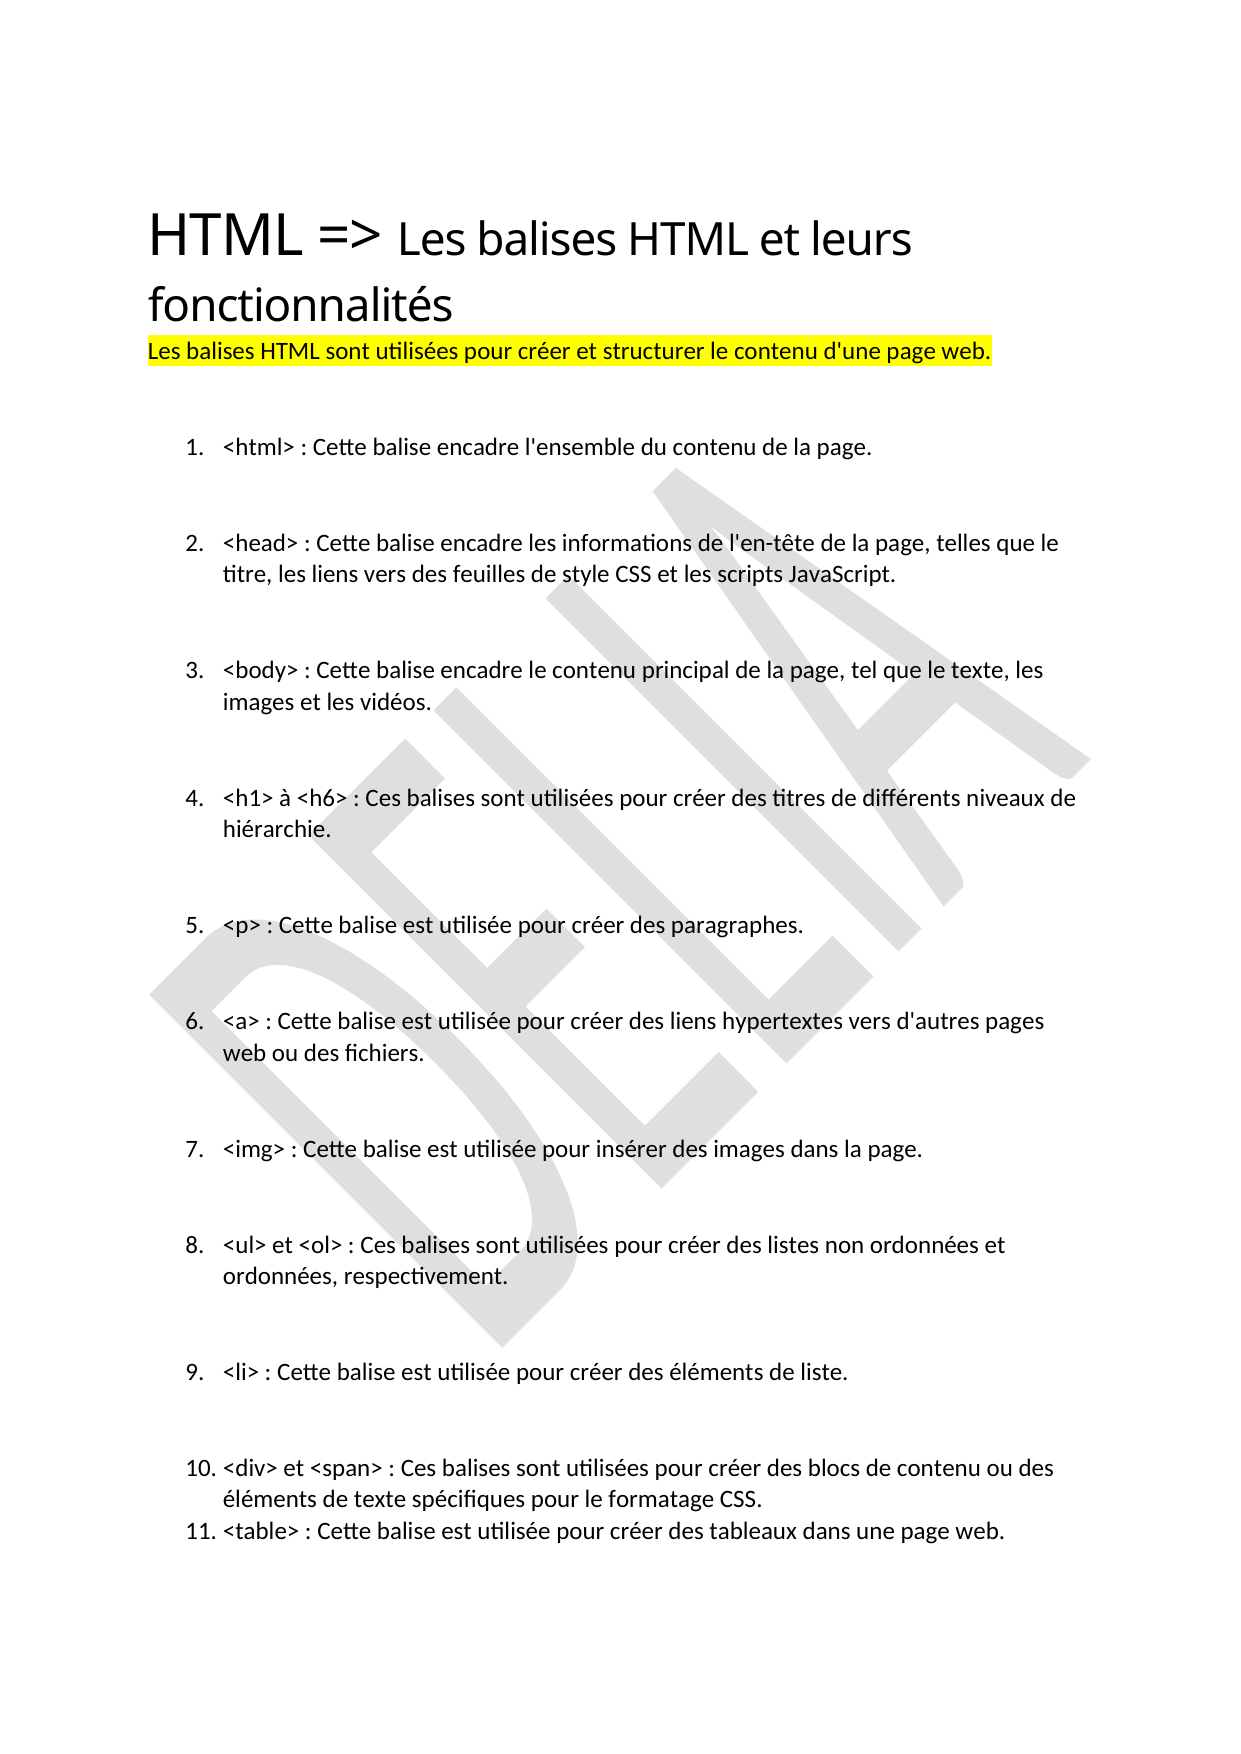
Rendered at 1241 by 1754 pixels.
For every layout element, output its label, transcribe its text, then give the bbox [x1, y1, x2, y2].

list <ul> et <ol> : Ces balises sont utilisées pour créer des listes non ordonnées et ordonnées, respectivement. [561, 1229, 1093, 1291]
list <h1> à <h6> : Ces balises sont utilisées pour créer des titres de différents niveaux de hiérarchie. [553, 782, 790, 844]
list <body> : Cette balise encadre le contenu principal de la page, tel que le texte, les images et les vidéos. [649, 654, 809, 716]
list <head> : Cette balise encadre les informations de l'en-tête de la page, telles que le titre, les liens vers des feuilles de style CSS et les scripts JavaScript. [715, 531, 795, 589]
list <p> : Cette balise est utilisée pour créer des paragraphes. [680, 909, 886, 940]
list <li> : Cette balise est utilisée pour créer des éléments de liste. [185, 1356, 1093, 1387]
list <img> : Cette balise est utilisée pour insérer des images dans la page. [335, 1133, 513, 1163]
list <p> : Cette balise est utilisée pour créer des paragraphes. [548, 909, 662, 940]
list <p> : Cette balise est utilisée pour créer des paragraphes. [185, 909, 412, 940]
list <h1> à <h6> : Ces balises sont utilisées pour créer des titres de différents niveaux de hiérarchie. [381, 782, 566, 844]
list <a> : Cette balise est utilisée pour créer des liens hypertextes vers d'autres pages web ou des fichiers. [527, 1005, 1093, 1067]
list <p> : Cette balise est utilisée pour créer des paragraphes. [904, 909, 1093, 940]
list <body> : Cette balise encadre le contenu principal de la page, tel que le texte, les images et les vidéos. [185, 654, 662, 716]
list <img> : Cette balise est utilisée pour insérer des images dans la page. [689, 1133, 1093, 1163]
list <div> et <span> : Ces balises sont utilisées pour créer des blocs de contenu ou des éléments de texte spécifiques pour le formatage CSS. [185, 1452, 1093, 1514]
list <h1> à <h6> : Ces balises sont utilisées pour créer des titres de différents niveaux de hiérarchie. [777, 782, 899, 844]
list <html> : Cette balise encadre l'ensemble du contenu de la page. [185, 431, 1093, 462]
list <body> : Cette balise encadre le contenu principal de la page, tel que le texte, les images et les vidéos. [943, 654, 1093, 716]
list <h1> à <h6> : Ces balises sont utilisées pour créer des titres de différents niveaux de hiérarchie. [896, 782, 1093, 844]
list <h1> à <h6> : Ces balises sont utilisées pour créer des titres de différents niveaux de hiérarchie. [185, 782, 360, 844]
list <ul> et <ol> : Ces balises sont utilisées pour créer des listes non ordonnées et ordonnées, respectivement. [431, 1229, 531, 1280]
text HTML => Les balises HTML et leurs fonctionnalités [148, 193, 1093, 335]
list <head> : Cette balise encadre les informations de l'en-tête de la page, telles que le titre, les liens vers des feuilles de style CSS et les scripts JavaScript. [185, 527, 720, 589]
list <a> : Cette balise est utilisée pour créer des liens hypertextes vers d'autres pages web ou des fichiers. [424, 1005, 539, 1067]
list <body> : Cette balise encadre le contenu principal de la page, tel que le texte, les images et les vidéos. [805, 654, 911, 716]
list <head> : Cette balise encadre les informations de l'en-tête de la page, telles que le titre, les liens vers des feuilles de style CSS et les scripts JavaScript. [762, 527, 1093, 589]
list <img> : Cette balise est utilisée pour insérer des images dans la page. [537, 1133, 635, 1163]
text Les balises HTML sont utilisées pour créer et structurer le contenu d'une page web. [148, 335, 1093, 366]
list <ul> et <ol> : Ces balises sont utilisées pour créer des listes non ordonnées et ordonnées, respectivement. [185, 1229, 444, 1291]
list <img> : Cette balise est utilisée pour insérer des images dans la page. [185, 1133, 316, 1163]
list <p> : Cette balise est utilisée pour créer des paragraphes. [430, 909, 545, 940]
list <a> : Cette balise est utilisée pour créer des liens hypertextes vers d'autres pages web ou des fichiers. [213, 1005, 438, 1067]
list <table> : Cette balise est utilisée pour créer des tableaux dans une page web. [185, 1515, 1093, 1545]
